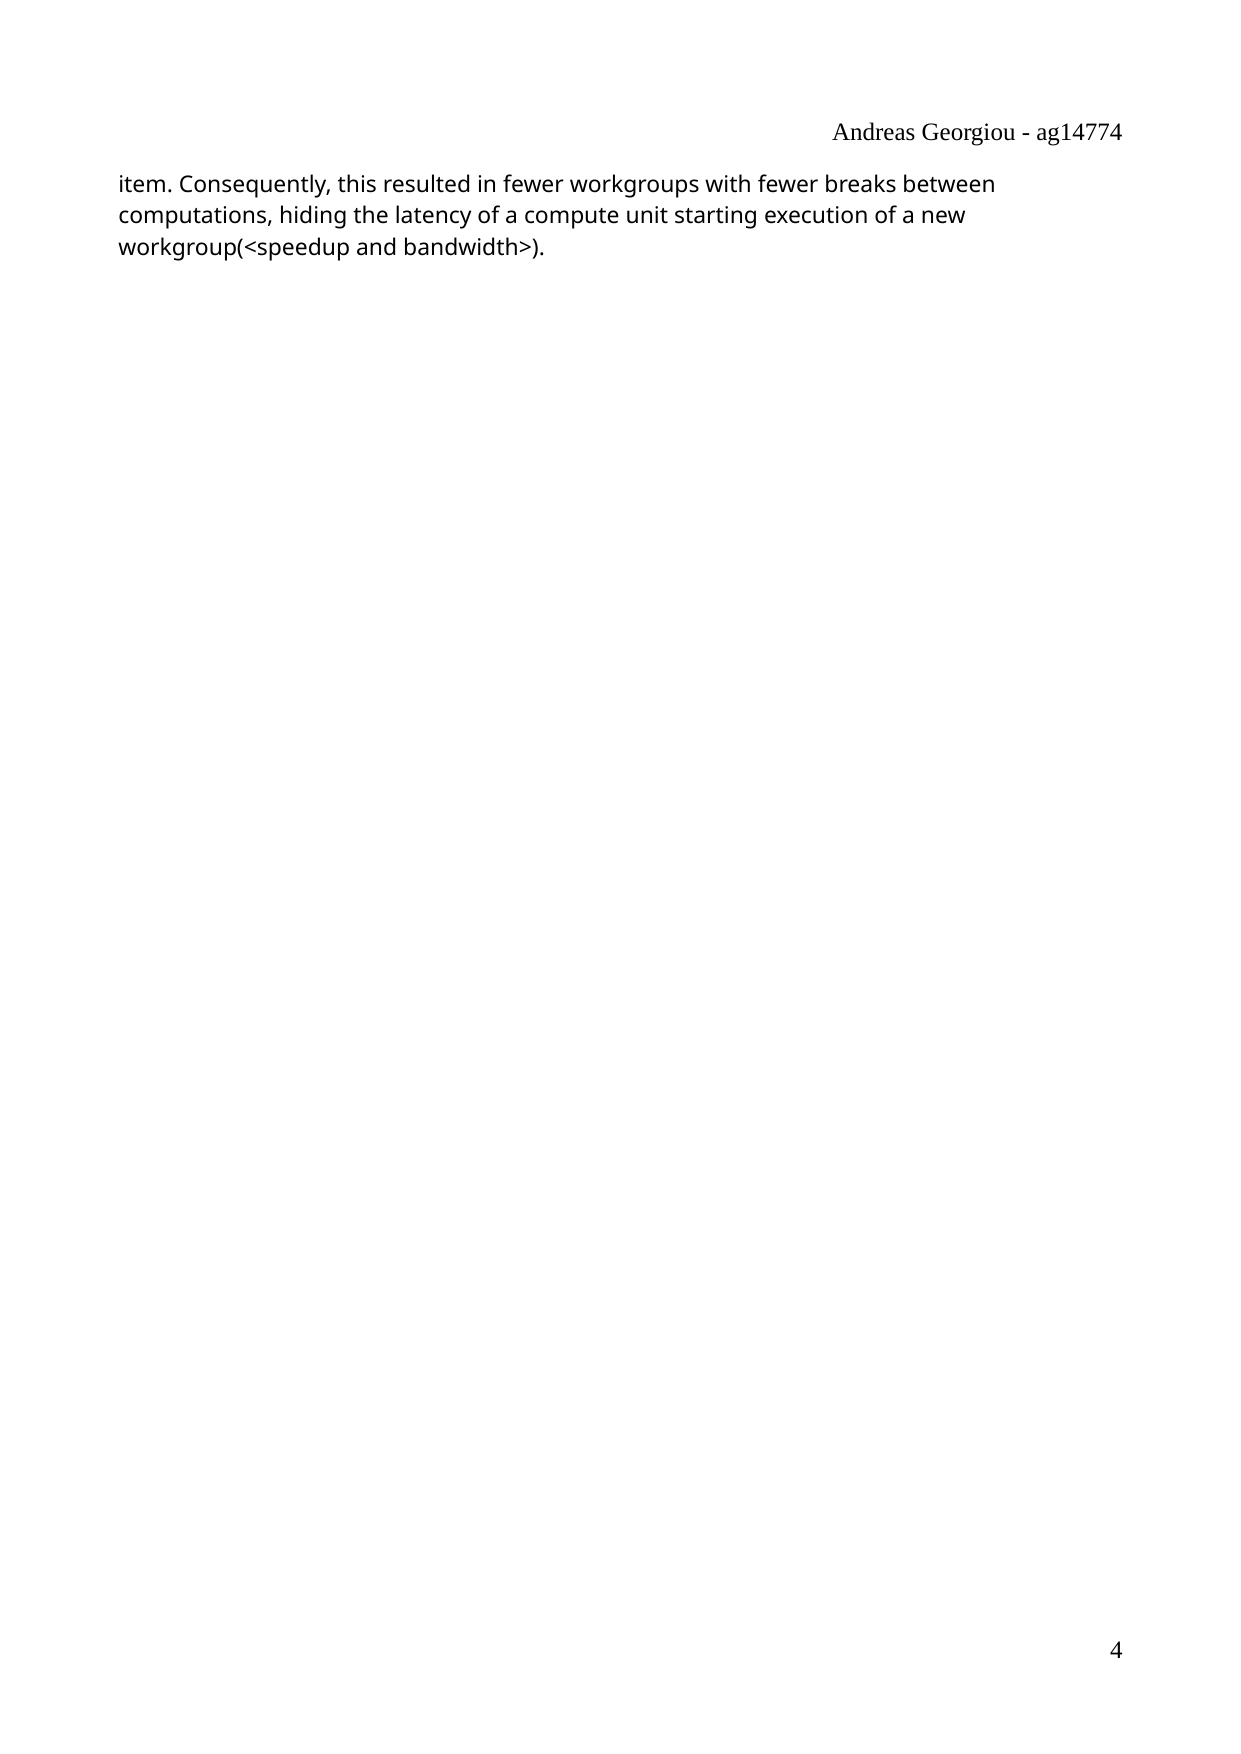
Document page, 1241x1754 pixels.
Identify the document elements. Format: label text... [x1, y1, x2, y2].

text item. Consequently, this resulted in fewer workgroups with fewer breaks between computations, hiding the latency of a compute unit starting execution of a new workgroup(<speedup and bandwidth>). [118, 168, 1122, 262]
